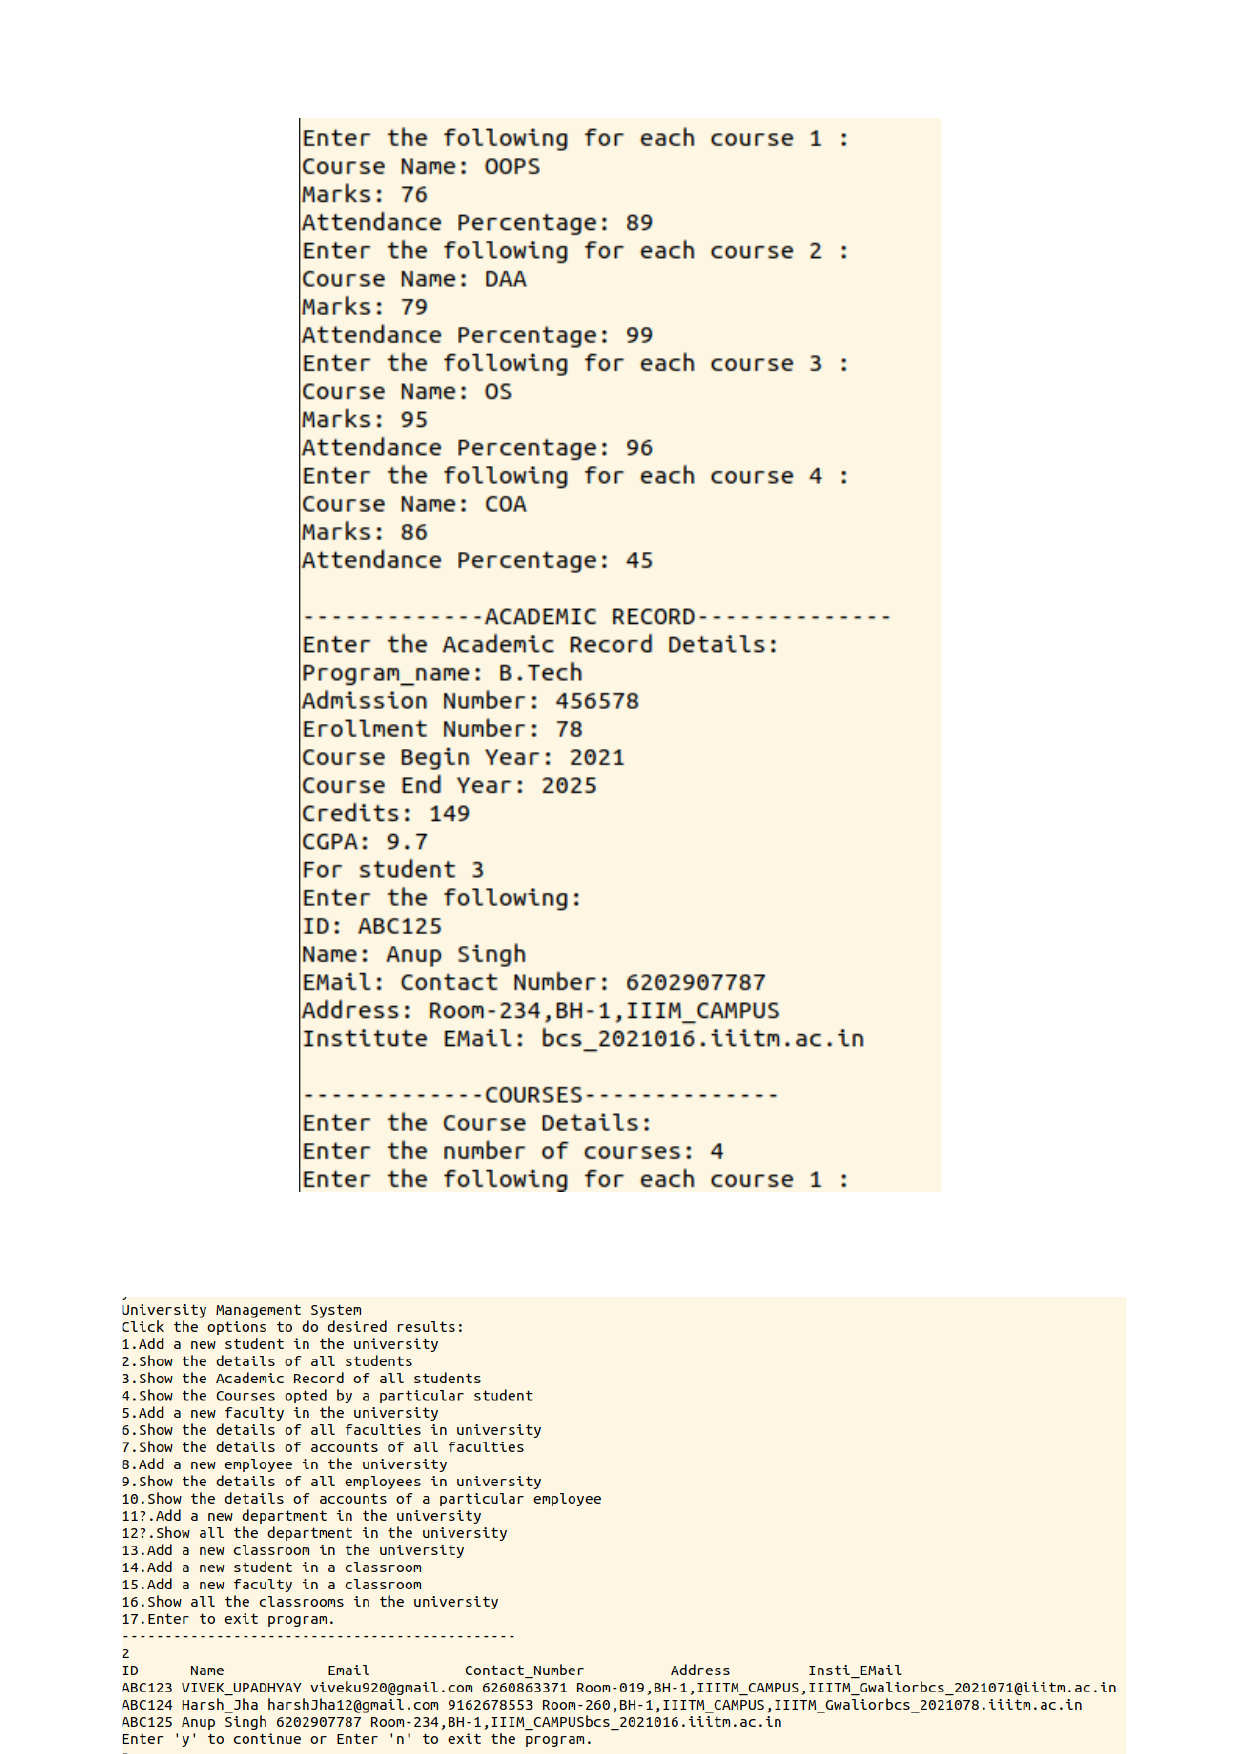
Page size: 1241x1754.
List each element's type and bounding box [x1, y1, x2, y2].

picture [122, 1297, 1127, 1754]
picture [299, 118, 942, 1192]
